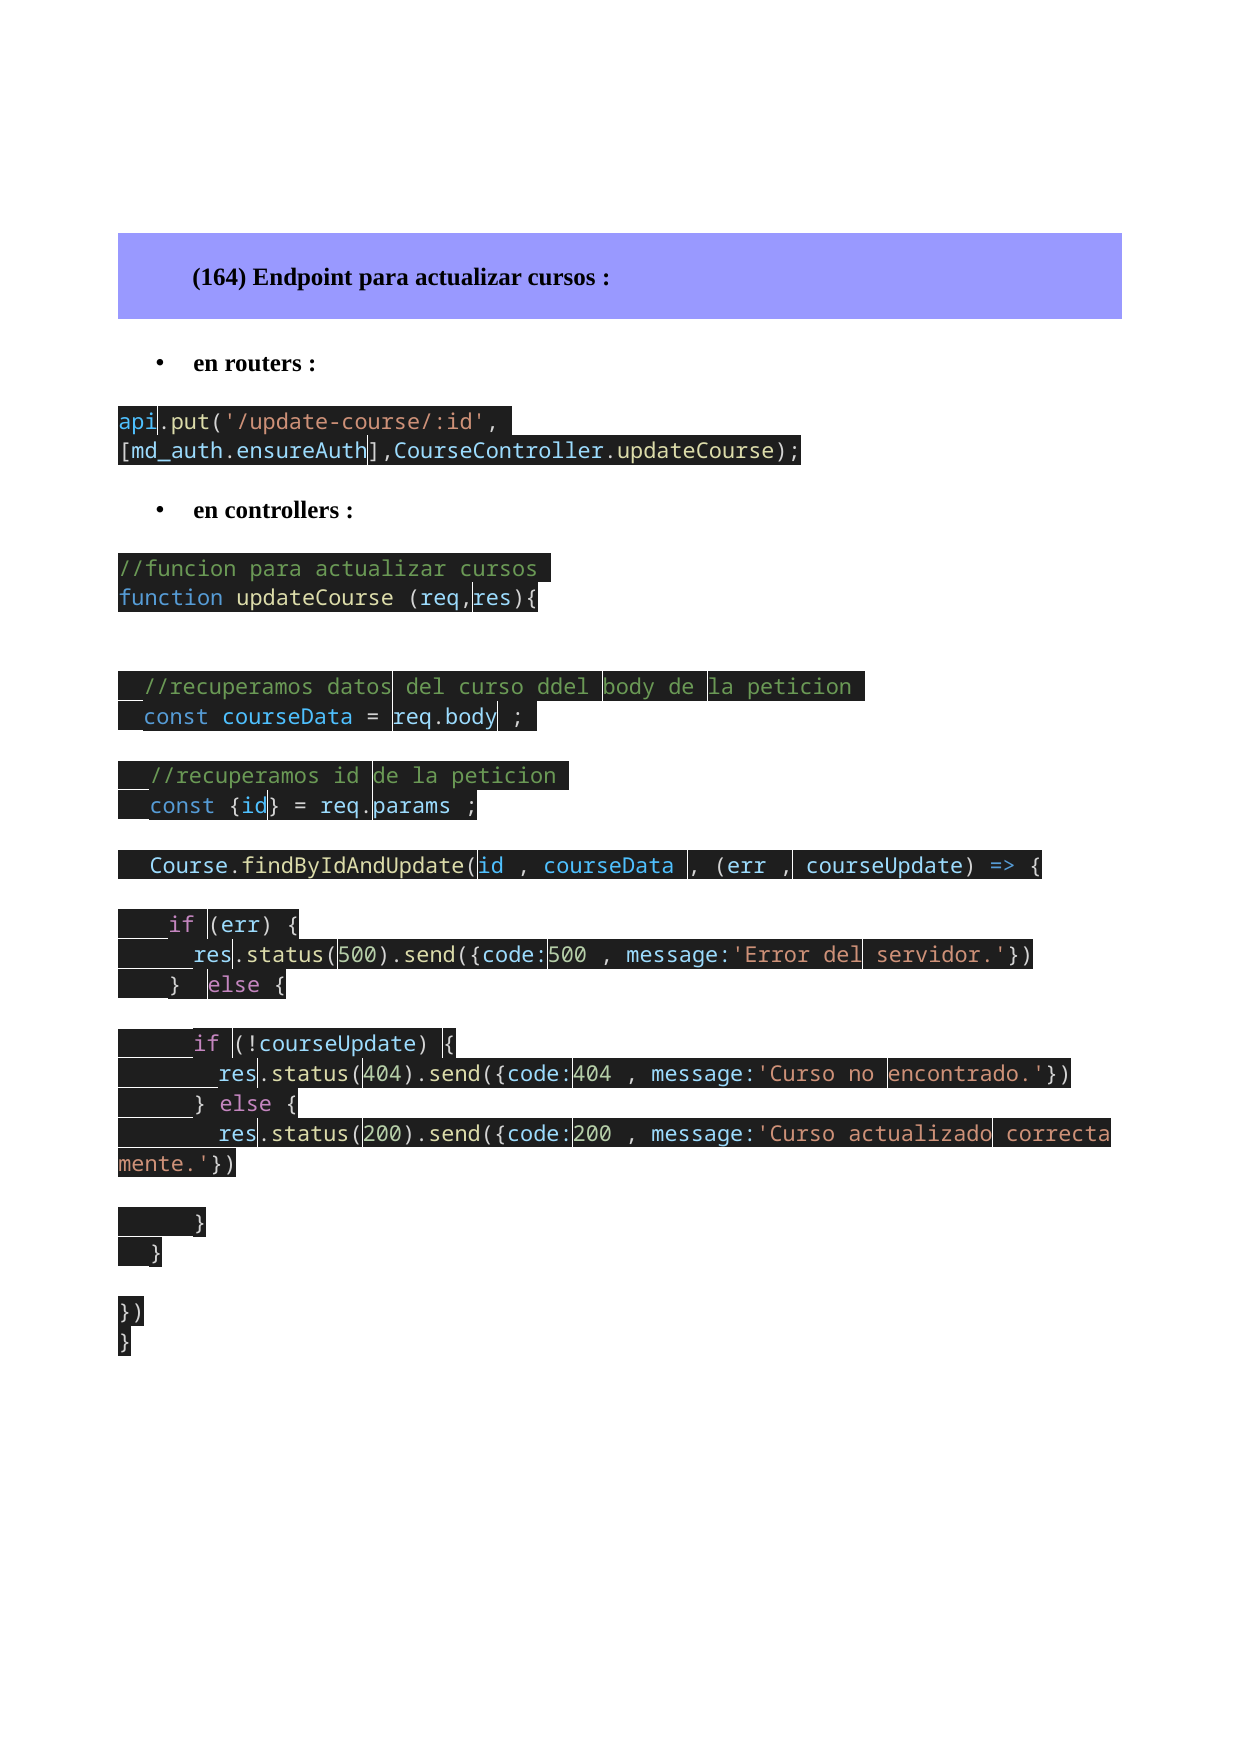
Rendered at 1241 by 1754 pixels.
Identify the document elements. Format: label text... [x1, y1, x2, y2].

text const {id} = req.params ; [118, 790, 1122, 820]
text } [118, 1326, 1122, 1356]
text if (!courseUpdate) { [118, 1028, 1122, 1058]
list en routers : [156, 348, 1122, 377]
text api.put('/update-course/:id', [md_auth.ensureAuth],CourseController.updateCourse); [118, 406, 1122, 465]
text res.status(200).send({code:200 , message:'Curso actualizado correctamente.'}) [118, 1118, 1122, 1177]
text } [118, 1237, 1122, 1267]
text //recuperamos id de la peticion [118, 761, 1122, 790]
text Course.findByIdAndUpdate(id , courseData , (err , courseUpdate) => { [118, 850, 1122, 879]
list en controllers : [156, 495, 1122, 524]
text function updateCourse (req,res){ [118, 582, 1122, 612]
text //funcion para actualizar cursos [118, 552, 1122, 582]
text const courseData = req.body ; [118, 701, 1122, 731]
text } else { [118, 969, 1122, 999]
text res.status(404).send({code:404 , message:'Curso no encontrado.'}) [118, 1058, 1122, 1088]
text if (err) { [118, 909, 1122, 939]
text }) [118, 1296, 1122, 1326]
text res.status(500).send({code:500 , message:'Error del servidor.'}) [118, 939, 1122, 969]
text //recuperamos datos del curso ddel body de la peticion [118, 671, 1122, 701]
text } else { [118, 1088, 1122, 1118]
text (164) Endpoint para actualizar cursos : [118, 262, 1122, 291]
text } [118, 1207, 1122, 1237]
